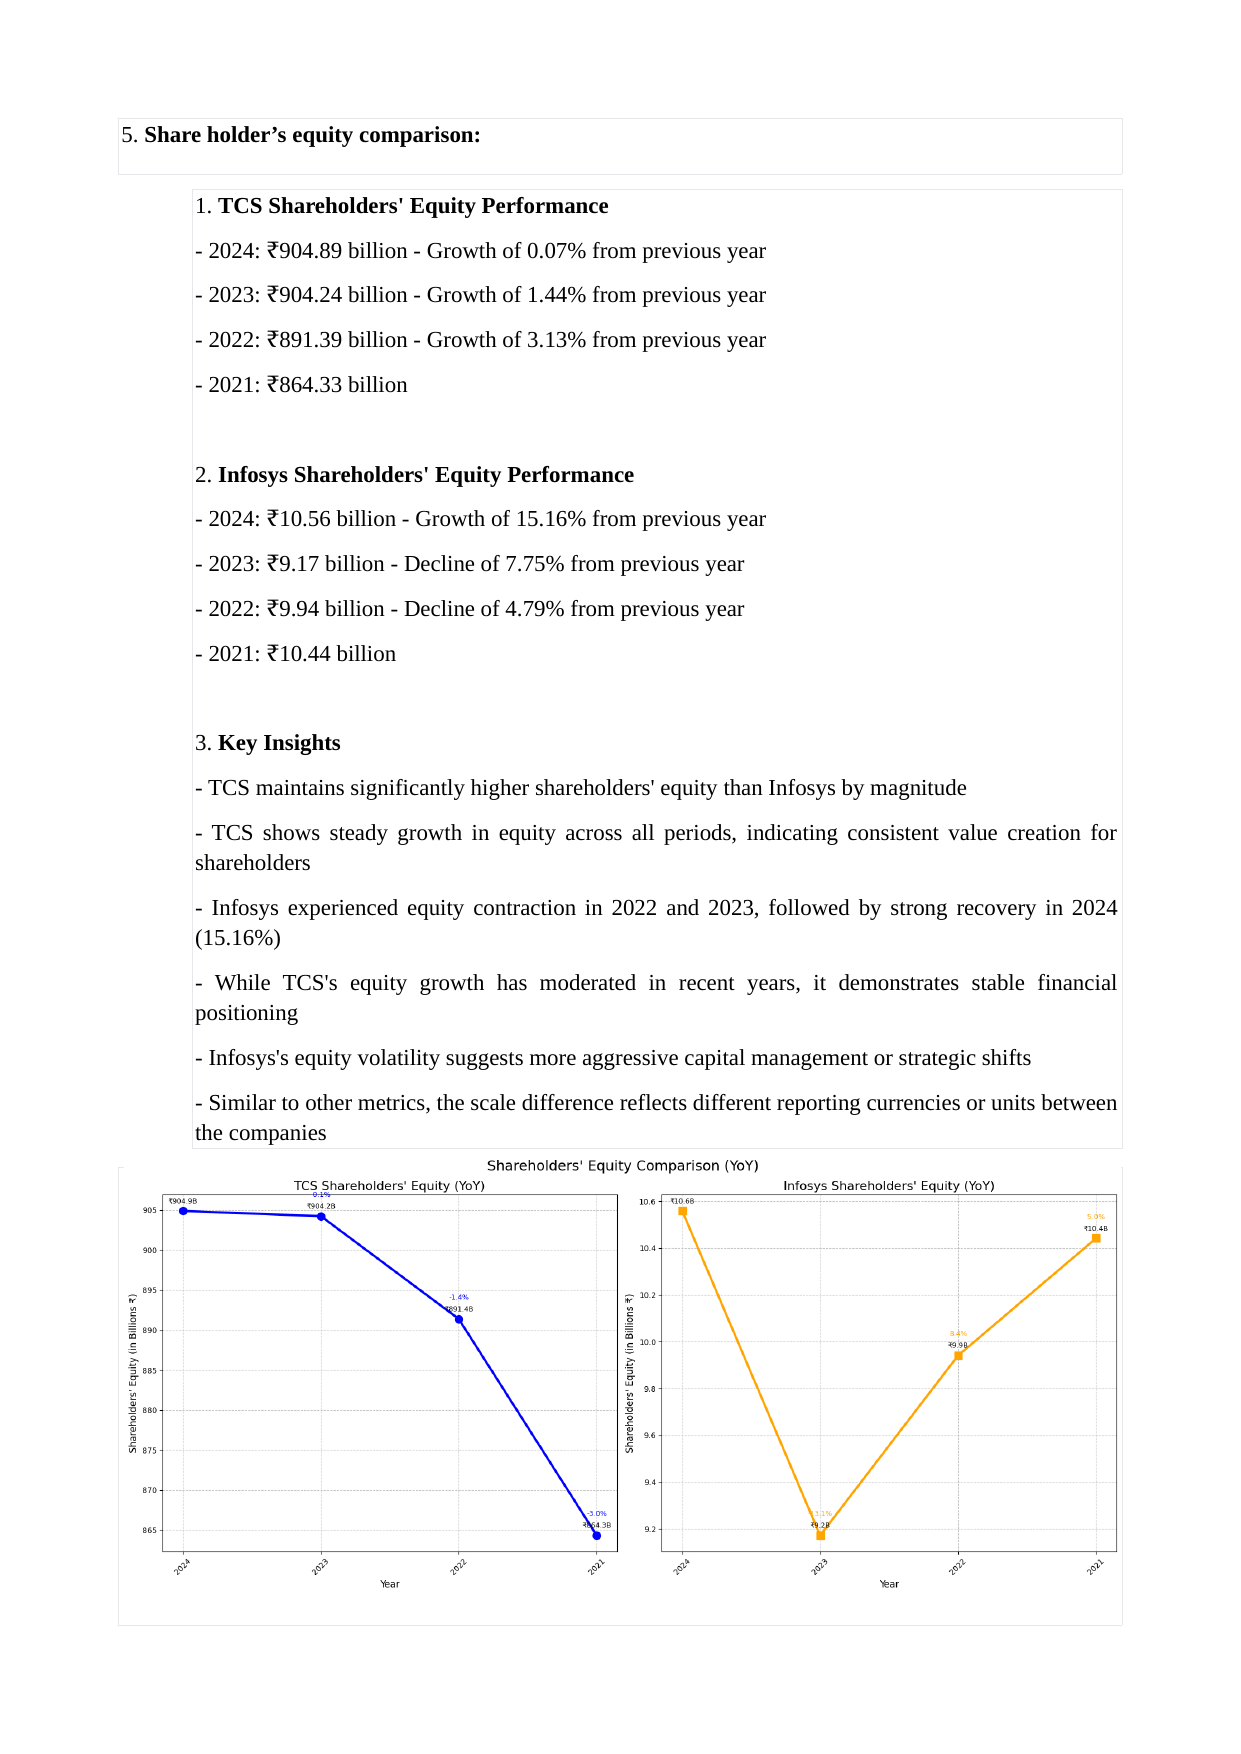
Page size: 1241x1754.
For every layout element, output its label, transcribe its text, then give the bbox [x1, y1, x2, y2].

text - Infosys's equity volatility suggests more aggressive capital management or strategic shifts [193, 1041, 1122, 1070]
text - 2023: ₹904.24 billion - Growth of 1.44% from previous year [193, 278, 1122, 308]
text 5. Share holder’s equity comparison: [119, 119, 1122, 147]
text - 2024: ₹904.89 billion - Growth of 0.07% from previous year [193, 234, 1122, 263]
text - 2024: ₹10.56 billion - Growth of 15.16% from previous year [193, 502, 1122, 532]
picture [123, 1154, 1122, 1595]
text - TCS maintains significantly higher shareholders' equity than Infosys by magnitude [193, 771, 1122, 801]
text 1. TCS Shareholders' Equity Performance [193, 190, 1122, 218]
text 3. Key Insights [193, 726, 1122, 756]
text - Similar to other metrics, the scale difference reflects different reporting currencies or units between the companies [193, 1086, 1122, 1148]
text - Infosys experienced equity contraction in 2022 and 2023, followed by strong recovery in 2024 (15.16%) [193, 891, 1122, 951]
text - 2021: ₹864.33 billion [193, 368, 1122, 397]
text - 2021: ₹10.44 billion [193, 637, 1122, 666]
text - TCS shows steady growth in equity across all periods, indicating consistent value creation for shareholders [193, 816, 1122, 876]
text - 2022: ₹9.94 billion - Decline of 4.79% from previous year [193, 592, 1122, 621]
text - 2023: ₹9.17 billion - Decline of 7.75% from previous year [193, 547, 1122, 577]
text 2. Infosys Shareholders' Equity Performance [193, 458, 1122, 487]
text - While TCS's equity growth has moderated in recent years, it demonstrates stable financial positioning [193, 966, 1122, 1026]
text - 2022: ₹891.39 billion - Growth of 3.13% from previous year [193, 323, 1122, 353]
